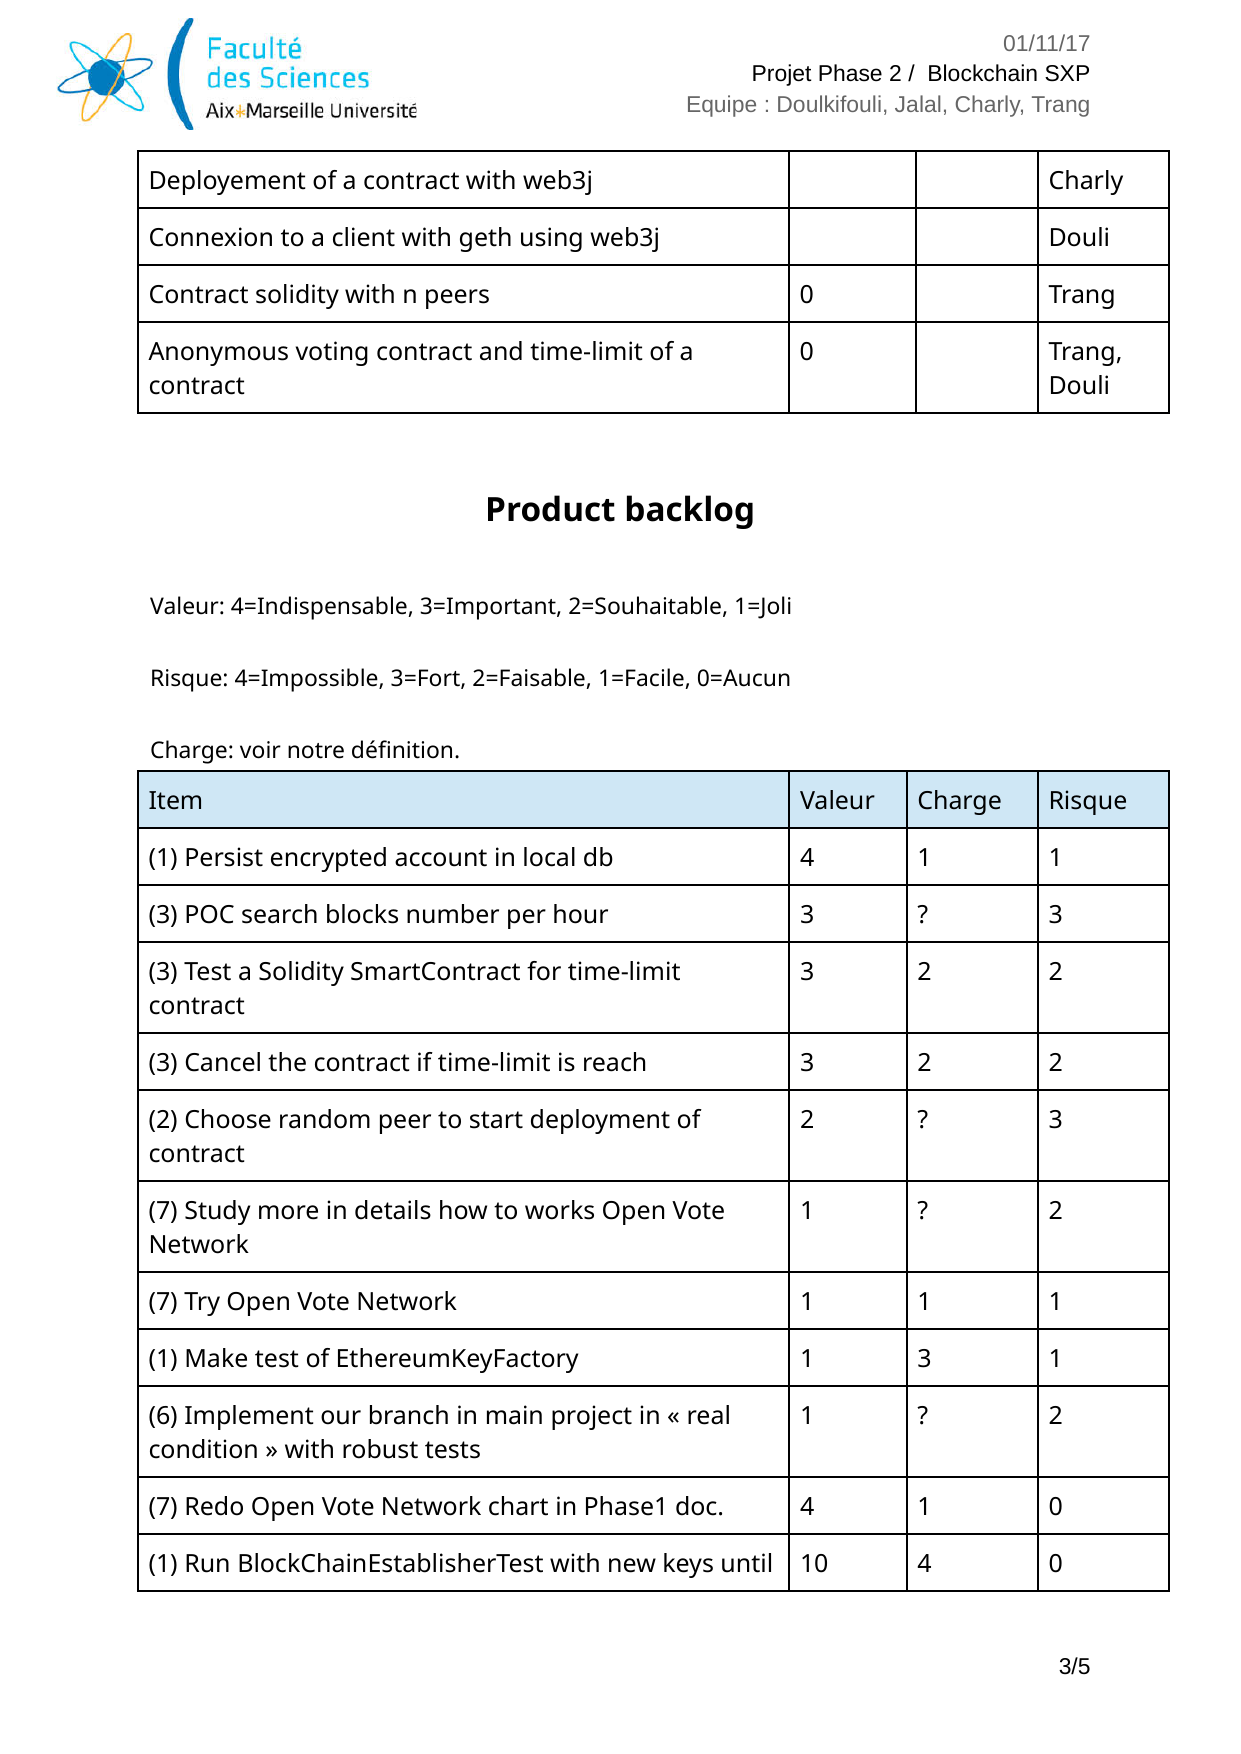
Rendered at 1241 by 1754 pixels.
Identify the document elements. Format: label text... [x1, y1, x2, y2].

table_cell 2 [908, 1034, 1037, 1089]
table_cell (6) Implement our branch in main project in « real condition » with robust tests [139, 1387, 788, 1476]
table_header Valeur [790, 772, 906, 827]
table_cell (1) Run BlockChainEstablisherTest with new keys until [139, 1535, 788, 1590]
table_cell 2 [1039, 1387, 1168, 1476]
table_cell 1 [908, 1478, 1037, 1533]
table_cell 0 [1039, 1535, 1168, 1590]
table_header Item [139, 772, 788, 827]
text Charge: voir notre définition. [150, 734, 1090, 765]
table_cell [917, 152, 1037, 207]
table_cell [917, 209, 1037, 264]
table_cell Douli [1039, 209, 1168, 264]
text Product backlog [150, 486, 1090, 531]
table_cell Deployement of a contract with web3j [139, 152, 788, 207]
table_cell (3) POC search blocks number per hour [139, 886, 788, 941]
table_header Risque [1039, 772, 1168, 827]
table_cell 1 [790, 1387, 906, 1476]
table_cell 2 [1039, 943, 1168, 1032]
table_cell 1 [908, 829, 1037, 884]
table_cell 1 [790, 1273, 906, 1328]
text Valeur: 4=Indispensable, 3=Important, 2=Souhaitable, 1=Joli [150, 590, 1090, 622]
table_cell 3 [1039, 1091, 1168, 1180]
table_cell 4 [908, 1535, 1037, 1590]
table_cell (3) Cancel the contract if time-limit is reach [139, 1034, 788, 1089]
table_cell (7) Study more in details how to works Open Vote Network [139, 1182, 788, 1271]
table_cell Connexion to a client with geth using web3j [139, 209, 788, 264]
table_cell (7) Try Open Vote Network [139, 1273, 788, 1328]
table_cell (1) Make test of EthereumKeyFactory [139, 1330, 788, 1385]
table_cell 2 [1039, 1182, 1168, 1271]
table_cell 1 [1039, 1330, 1168, 1385]
table_cell (7) Redo Open Vote Network chart in Phase1 doc. [139, 1478, 788, 1533]
table_cell Contract solidity with n peers [139, 266, 788, 321]
table_cell ? [908, 1387, 1037, 1476]
table_cell 0 [790, 323, 915, 412]
table_cell 10 [790, 1535, 906, 1590]
table_cell 1 [790, 1330, 906, 1385]
table_cell ? [908, 1182, 1037, 1271]
table_cell 1 [790, 1182, 906, 1271]
table_cell 3 [790, 1034, 906, 1089]
table_cell 1 [1039, 829, 1168, 884]
table_cell Trang, Douli [1039, 323, 1168, 412]
table_cell 2 [790, 1091, 906, 1180]
table_cell 1 [908, 1273, 1037, 1328]
table_cell 4 [790, 829, 906, 884]
table_header Charge [908, 772, 1037, 827]
table_cell (1) Persist encrypted account in local db [139, 829, 788, 884]
table_cell 4 [790, 1478, 906, 1533]
table_cell 1 [1039, 1273, 1168, 1328]
table_cell Trang [1039, 266, 1168, 321]
table_cell [917, 323, 1037, 412]
table_cell 0 [1039, 1478, 1168, 1533]
table_cell [917, 266, 1037, 321]
table_cell 3 [1039, 886, 1168, 941]
table_cell 3 [908, 1330, 1037, 1385]
table_cell [790, 209, 915, 264]
table_cell Anonymous voting contract and time-limit of a contract [139, 323, 788, 412]
table_cell 3 [790, 943, 906, 1032]
picture [56, 18, 417, 130]
table_cell Charly [1039, 152, 1168, 207]
table_cell ? [908, 1091, 1037, 1180]
table_cell 0 [790, 266, 915, 321]
table_cell [790, 152, 915, 207]
table_cell (3) Test a Solidity SmartContract for time-limit contract [139, 943, 788, 1032]
table_cell 2 [1039, 1034, 1168, 1089]
text Risque: 4=Impossible, 3=Fort, 2=Faisable, 1=Facile, 0=Aucun [150, 662, 1090, 693]
table_cell 2 [908, 943, 1037, 1032]
table_cell (2) Choose random peer to start deployment of contract [139, 1091, 788, 1180]
table_cell 3 [790, 886, 906, 941]
table_cell ? [908, 886, 1037, 941]
